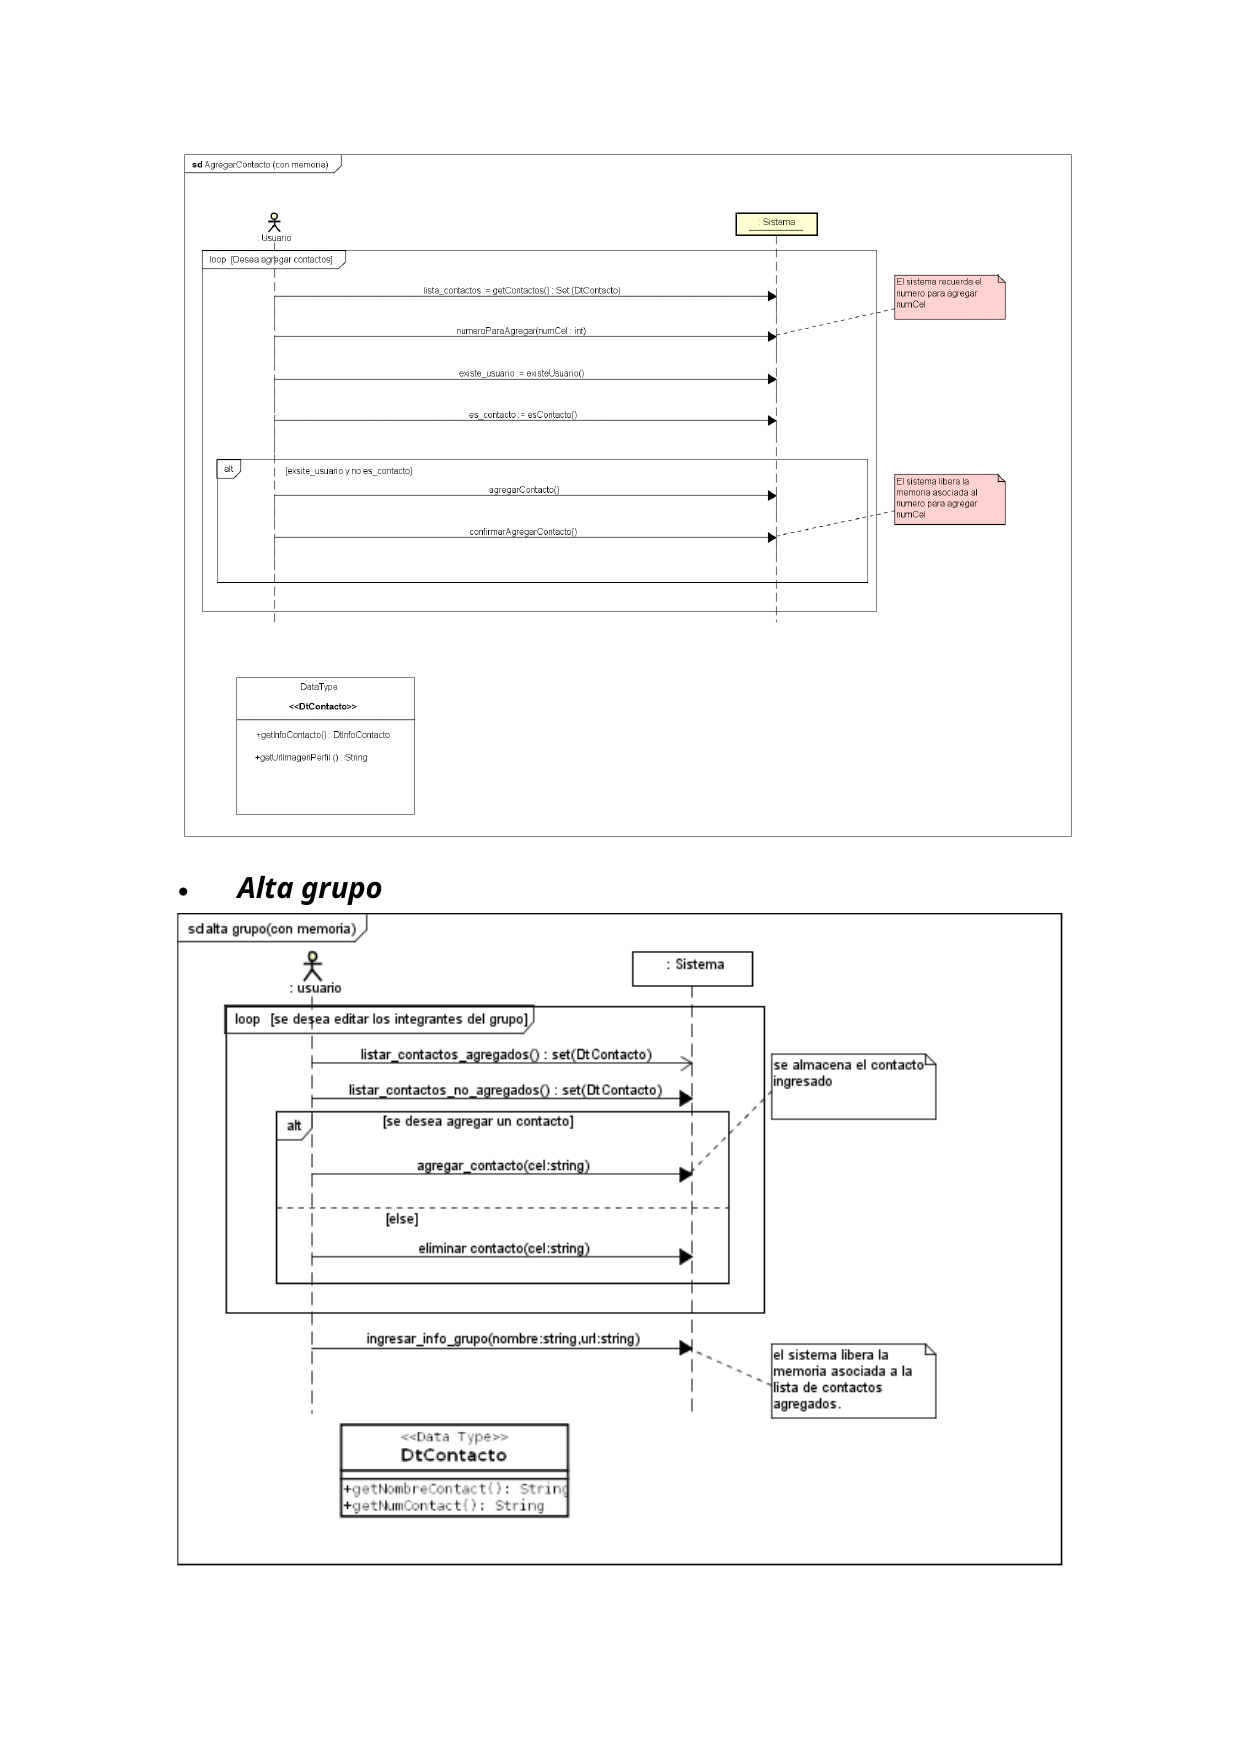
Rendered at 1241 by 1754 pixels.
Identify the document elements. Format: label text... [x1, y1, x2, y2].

list Alta grupo [177, 867, 1063, 907]
